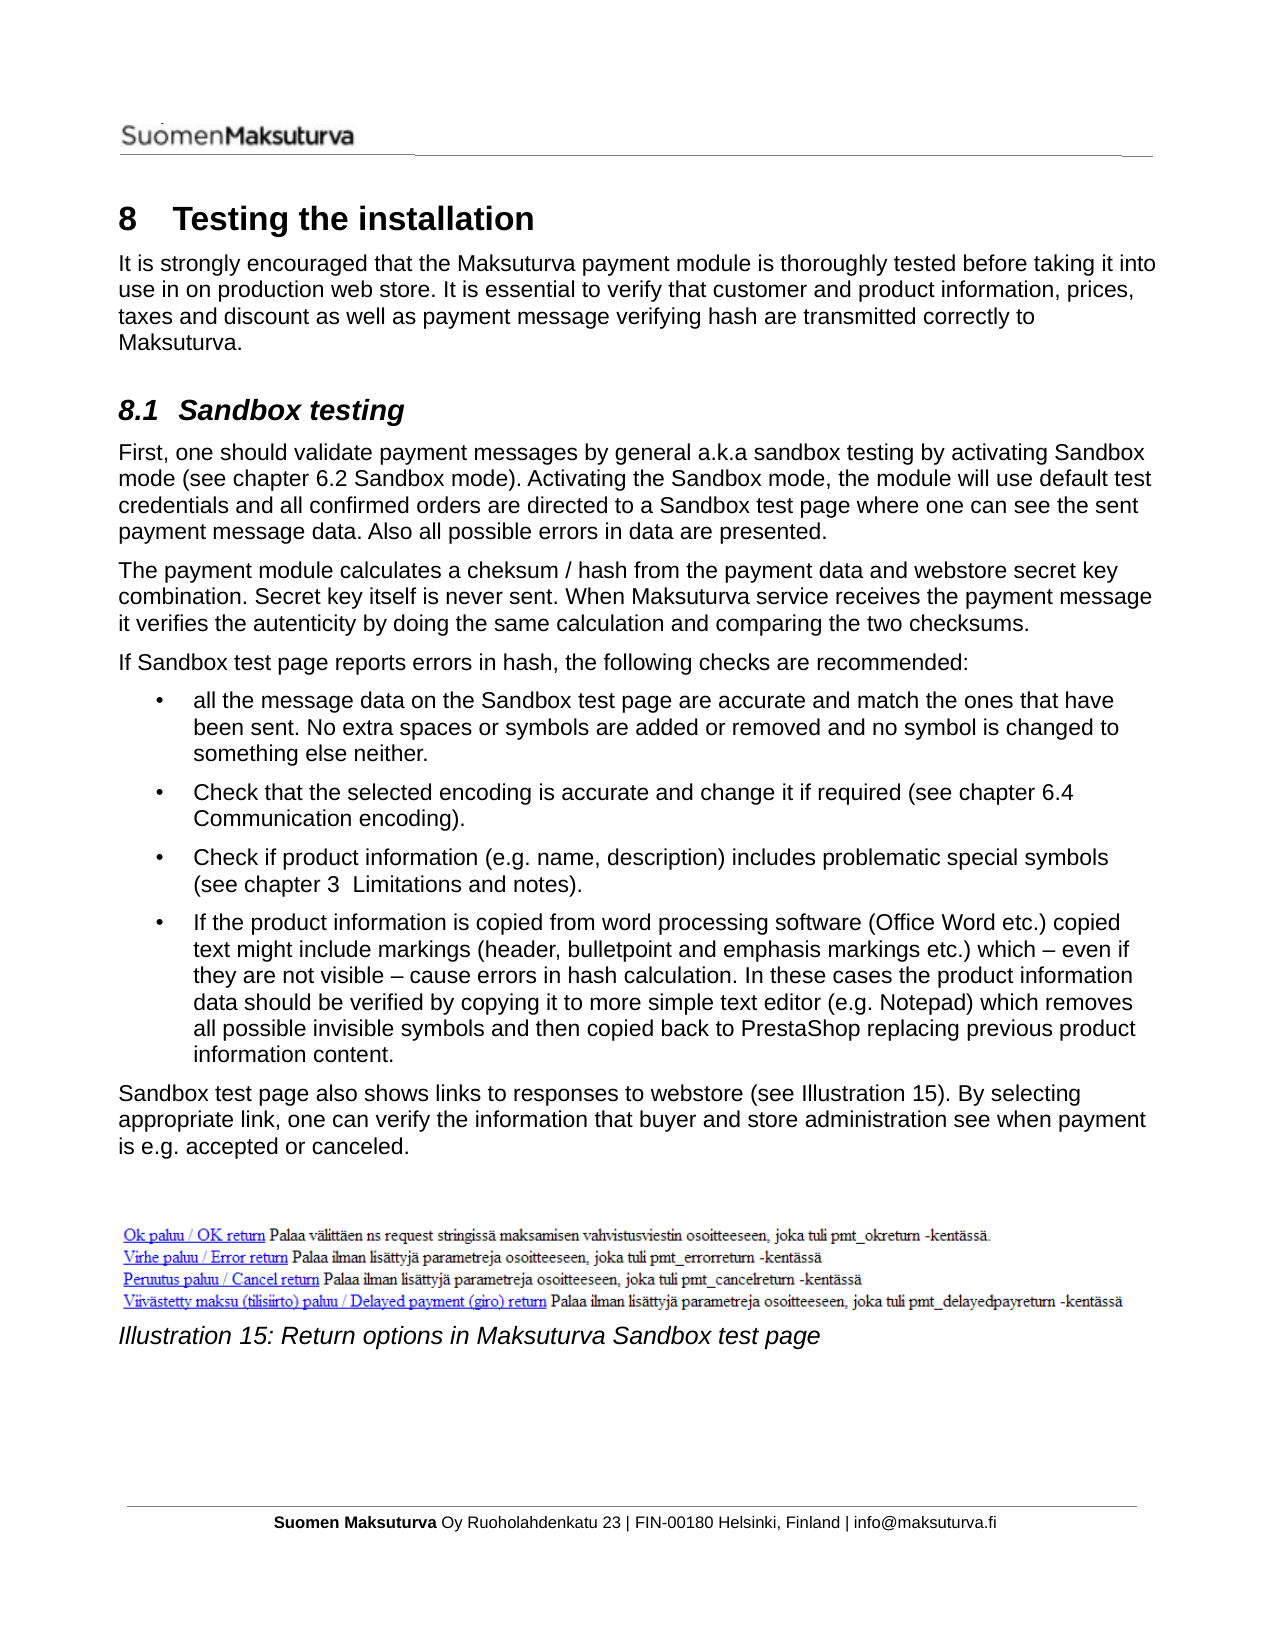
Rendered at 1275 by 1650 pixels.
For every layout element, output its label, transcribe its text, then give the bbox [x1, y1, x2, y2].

text It is strongly encouraged that the Maksuturva payment module is thoroughly tested before taking it into use in on production web store. It is essential to verify that customer and product information, prices, taxes and discount as well as payment message verifying hash are transmitted correctly to Maksuturva. [118, 250, 1157, 356]
subtitle Testing the installation [118, 199, 1157, 238]
list If the product information is copied from word processing software (Office Word etc.) copied text might include markings (header, bulletpoint and emphasis markings etc.) which – even if they are not visible – cause errors in hash calculation. In these cases the product information data should be verified by copying it to more simple text editor (e.g. Notepad) which removes all possible invisible symbols and then copied back to PrestaShop replacing previous product information content. [156, 909, 1157, 1067]
list Check that the selected encoding is accurate and change it if required (see chapter 6.4 Communication encoding). [156, 779, 1157, 832]
text First, one should validate payment messages by general a.k.a sandbox testing by activating Sandbox mode (see chapter 6.2 Sandbox mode). Activating the Sandbox mode, the module will use default test credentials and all confirmed orders are directed to a Sandbox test page where one can see the sent payment message data. Also all possible errors in data are presented. [118, 439, 1157, 544]
subtitle Sandbox testing [118, 393, 1157, 427]
text Illustration 15: Return options in Maksuturva Sandbox test page [118, 1322, 1157, 1350]
list Check if product information (e.g. name, description) includes problematic special symbols (see chapter 3 Limitations and notes). [156, 844, 1157, 897]
picture [118, 1222, 1157, 1322]
text Sandbox test page also shows links to responses to webstore (see Illustration 15). By selecting appropriate link, one can verify the information that buyer and store administration see when payment is e.g. accepted or canceled. [118, 1080, 1157, 1159]
picture [120, 124, 358, 147]
list all the message data on the Sandbox test page are accurate and match the ones that have been sent. No extra spaces or symbols are added or removed and no symbol is changed to something else neither. [156, 687, 1157, 766]
text The payment module calculates a cheksum / hash from the payment data and webstore secret key combination. Secret key itself is never sent. When Maksuturva service receives the payment message it verifies the autenticity by doing the same calculation and comparing the two checksums. [118, 557, 1157, 636]
text If Sandbox test page reports errors in hash, the following checks are recommended: [118, 648, 1157, 675]
